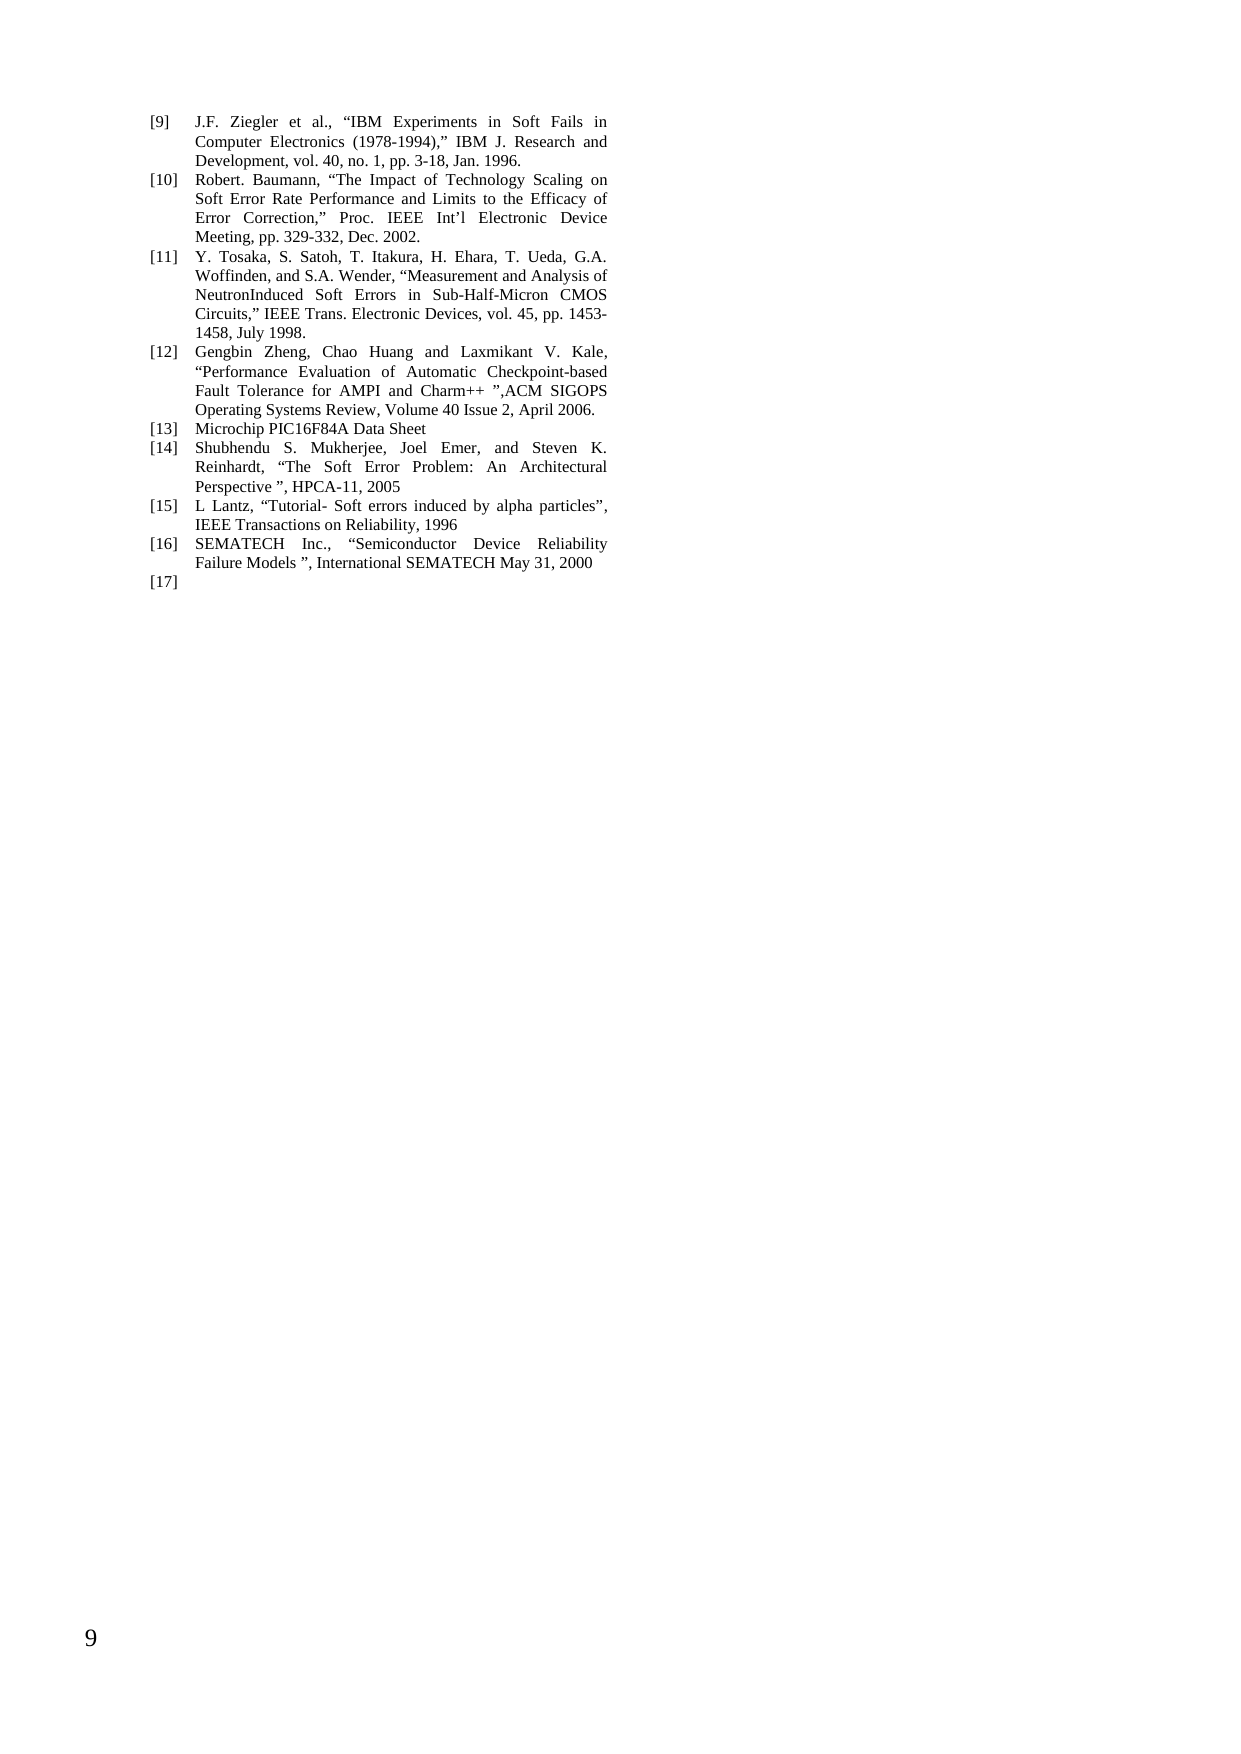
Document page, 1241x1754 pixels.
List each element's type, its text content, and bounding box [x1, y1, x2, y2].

list Robert. Baumann, “The Impact of Technology Scaling on Soft Error Rate Performance and Limits to the Efficacy of Error Correction,” Proc. IEEE Int’l Electronic Device Meeting, pp. 329-332, Dec. 2002. [150, 170, 608, 246]
list SEMATECH Inc., “Semiconductor Device Reliability Failure Models ”, International SEMATECH May 31, 2000 [150, 534, 608, 572]
list Shubhendu S. Mukherjee, Joel Emer, and Steven K. Reinhardt, “The Soft Error Problem: An Architectural Perspective ”, HPCA-11, 2005 [150, 438, 608, 496]
list Y. Tosaka, S. Satoh, T. Itakura, H. Ehara, T. Ueda, G.A. Woffinden, and S.A. Wender, “Measurement and Analysis of NeutronInduced Soft Errors in Sub-Half-Micron CMOS Circuits,” IEEE Trans. Electronic Devices, vol. 45, pp. 1453-1458, July 1998. [150, 246, 608, 342]
list Gengbin Zheng, Chao Huang and Laxmikant V. Kale, “Performance Evaluation of Automatic Checkpoint-based Fault Tolerance for AMPI and Charm++ ”,ACM SIGOPS Operating Systems Review, Volume 40 Issue 2, April 2006. [150, 342, 608, 419]
list J.F. Ziegler et al., “IBM Experiments in Soft Fails in Computer Electronics (1978-1994),” IBM J. Research and Development, vol. 40, no. 1, pp. 3-18, Jan. 1996. [150, 112, 608, 170]
list Microchip PIC16F84A Data Sheet [150, 419, 608, 438]
list L Lantz, “Tutorial- Soft errors induced by alpha particles”, IEEE Transactions on Reliability, 1996 [150, 496, 608, 534]
